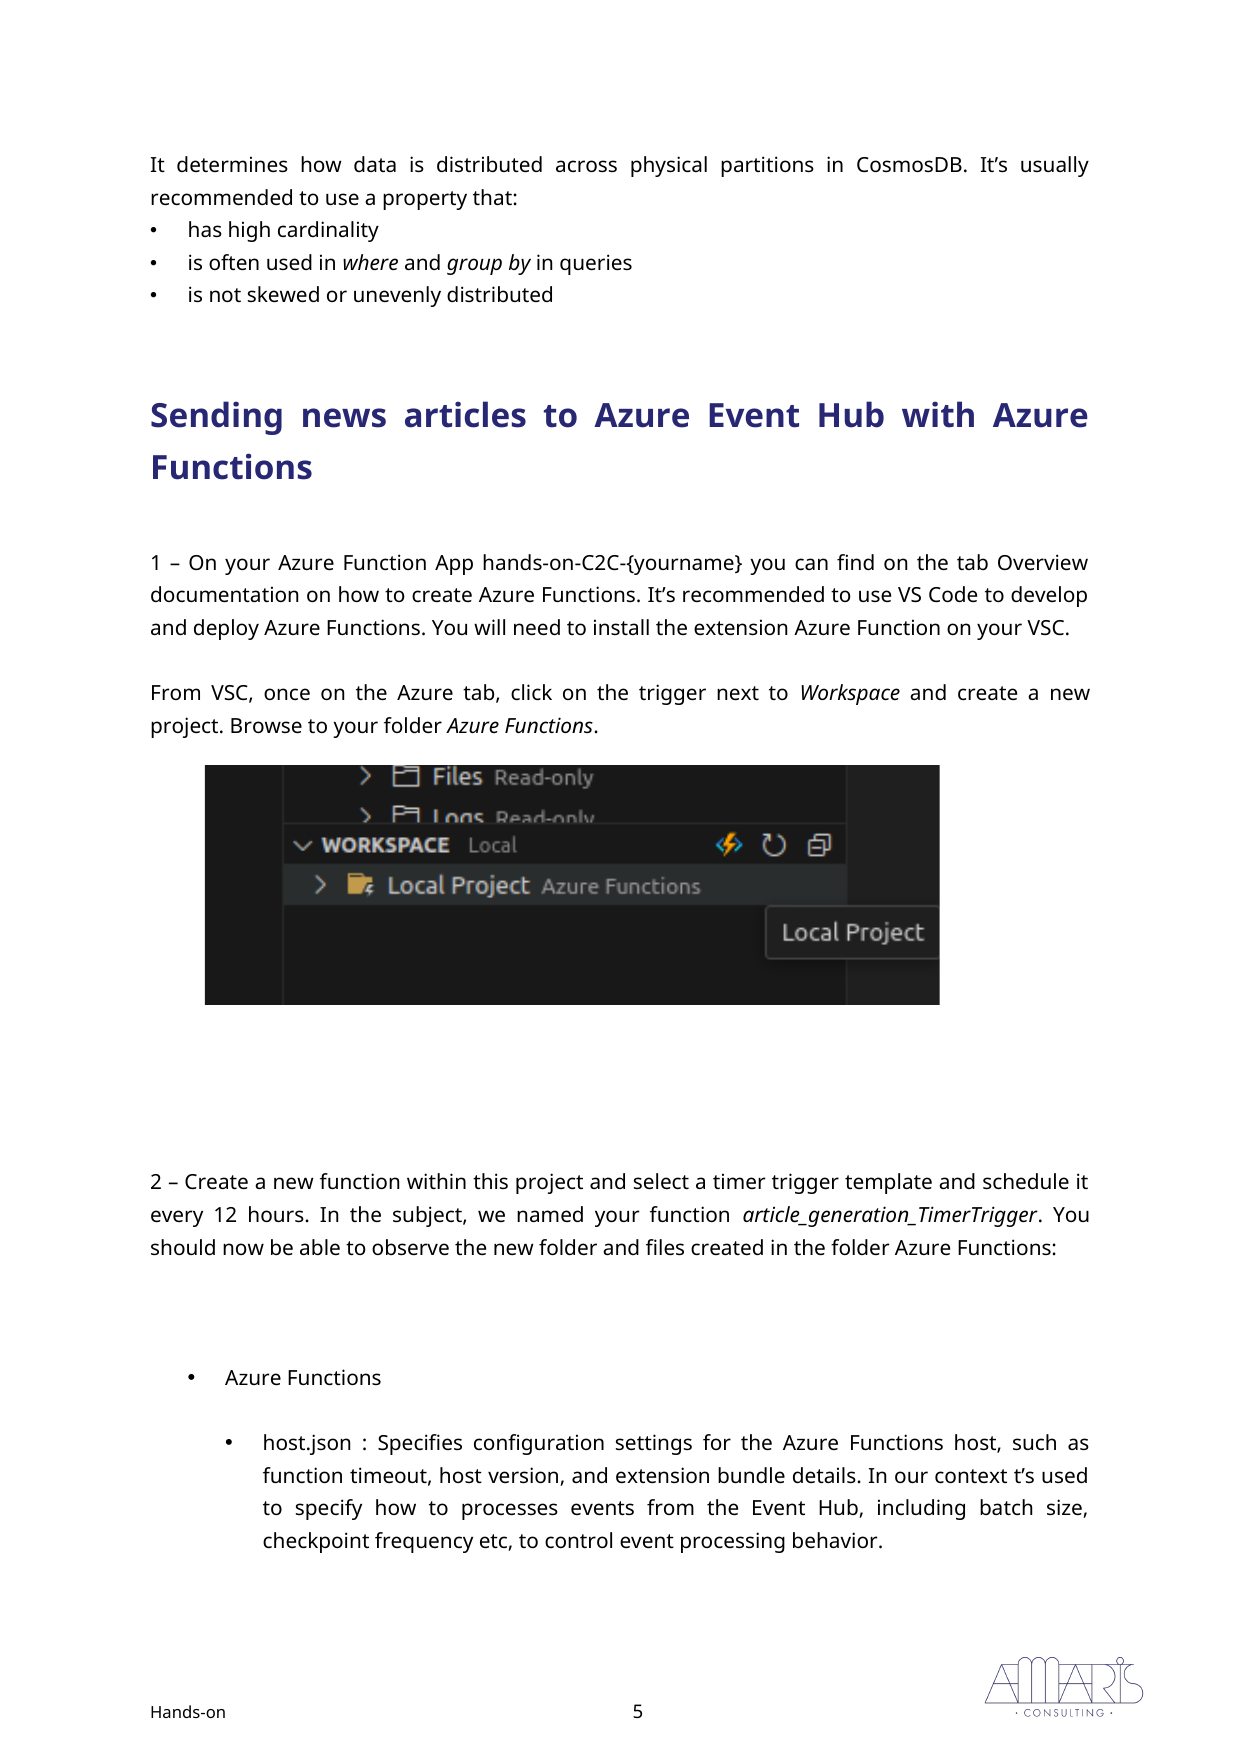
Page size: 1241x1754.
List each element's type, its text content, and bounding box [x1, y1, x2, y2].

subtitle Sending news articles to Azure Event Hub with Azure Functions [150, 391, 1090, 489]
subtitle is often used in where and group by in queries [150, 248, 1090, 276]
subtitle host.json : Specifies configuration settings for the Azure Functions host, such as function timeout, host version, and extension bundle details. In our context t’s used to specify how to processes events from the Event Hub, including batch size, checkpoint frequency etc, to control event processing behavior. [225, 1428, 1090, 1554]
picture [981, 1654, 1146, 1719]
subtitle Azure Functions [187, 1363, 1090, 1391]
picture [204, 784, 261, 1005]
subtitle From VSC, once on the Azure tab, click on the trigger next to Workspace and create a new project. Browse to your folder Azure Functions. [150, 678, 1090, 739]
subtitle It determines how data is distributed across physical partitions in CosmosDB. It’s usually recommended to use a property that: [150, 150, 1090, 211]
subtitle 1 – On your Azure Function App hands-on-C2C-{yourname} you can find on the tab Overview documentation on how to create Azure Functions. It’s recommended to use VS Code to develop and deploy Azure Functions. You will need to install the extension Azure Function on your VSC. [150, 548, 1090, 642]
subtitle has high cardinality [150, 215, 1090, 244]
subtitle is not skewed or unevenly distributed [150, 280, 1090, 309]
subtitle 2 – Create a new function within this project and select a timer trigger template and schedule it every 12 hours. In the subject, we named your function article_generation_TimerTrigger. You should now be able to observe the new folder and files created in the folder Azure Functions: [150, 1167, 1090, 1261]
